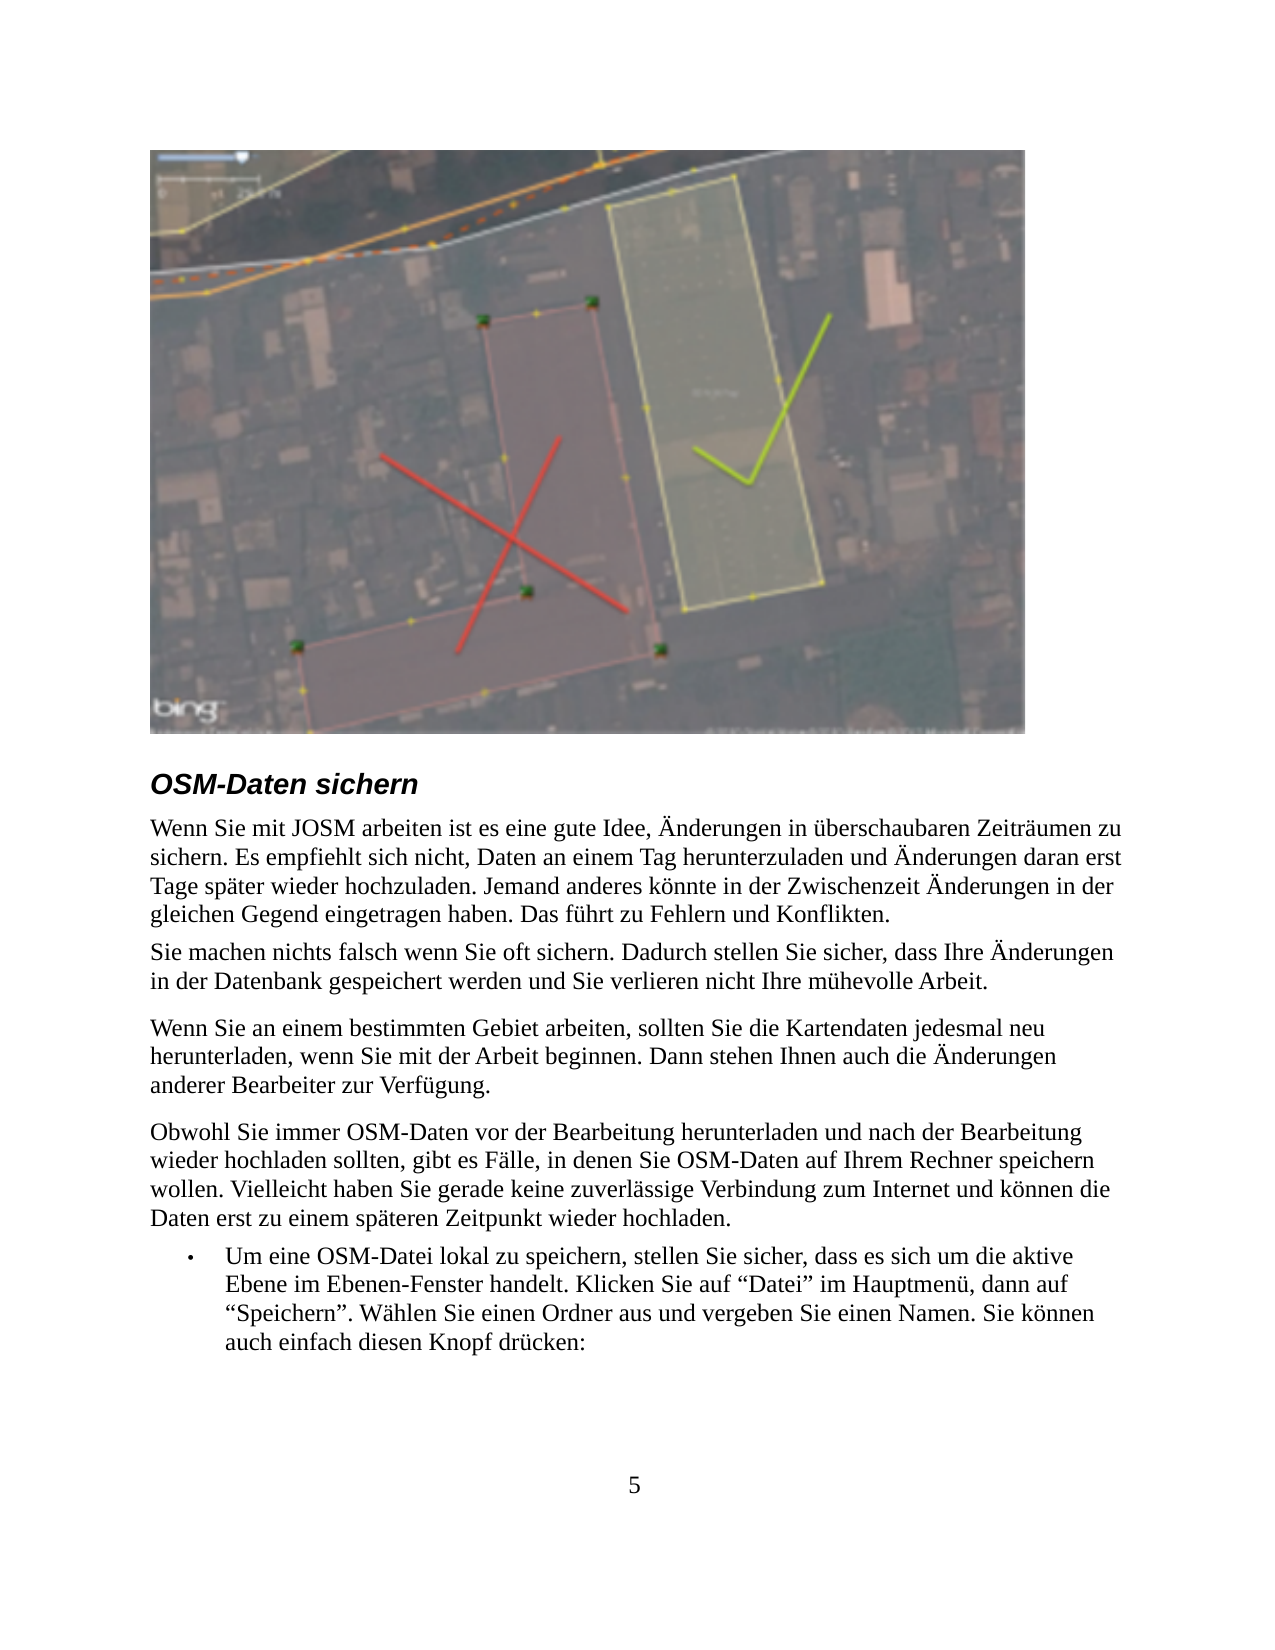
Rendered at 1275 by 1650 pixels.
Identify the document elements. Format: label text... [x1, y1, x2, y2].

text Sie machen nichts falsch wenn Sie oft sichern. Dadurch stellen Sie sicher, dass Ihre Änderungen in der Datenbank gespeichert werden und Sie verlieren nicht Ihre mühevolle Arbeit. [150, 937, 1125, 995]
text Obwohl Sie immer OSM-Daten vor der Bearbeitung herunterladen und nach der Bearbeitung wieder hochladen sollten, gibt es Fälle, in denen Sie OSM-Daten auf Ihrem Rechner speichern wollen. Vielleicht haben Sie gerade keine zuverlässige Verbindung zum Internet und können die Daten erst zu einem späteren Zeitpunkt wieder hochladen. [150, 1117, 1125, 1232]
subtitle OSM-Daten sichern [150, 767, 1125, 801]
text Wenn Sie an einem bestimmten Gebiet arbeiten, sollten Sie die Kartendaten jedesmal neu herunterladen, wenn Sie mit der Arbeit beginnen. Dann stehen Ihnen auch die Änderungen anderer Bearbeiter zur Verfügung. [150, 1013, 1125, 1099]
text Wenn Sie mit JOSM arbeiten ist es eine gute Idee, Änderungen in überschaubaren Zeiträumen zu sichern. Es empfiehlt sich nicht, Daten an einem Tag herunterzuladen und Änderungen daran erst Tage später wieder hochzuladen. Jemand anderes könnte in der Zwischenzeit Änderungen in der gleichen Gegend eingetragen haben. Das führt zu Fehlern und Konflikten. [150, 813, 1125, 928]
list Um eine OSM-Datei lokal zu speichern, stellen Sie sicher, dass es sich um die aktive Ebene im Ebenen-Fenster handelt. Klicken Sie auf “Datei” im Hauptmenü, dann auf “Speichern”. Wählen Sie einen Ordner aus und vergeben Sie einen Namen. Sie können auch einfach diesen Knopf drücken: [187, 1241, 1125, 1356]
picture [150, 150, 1025, 734]
